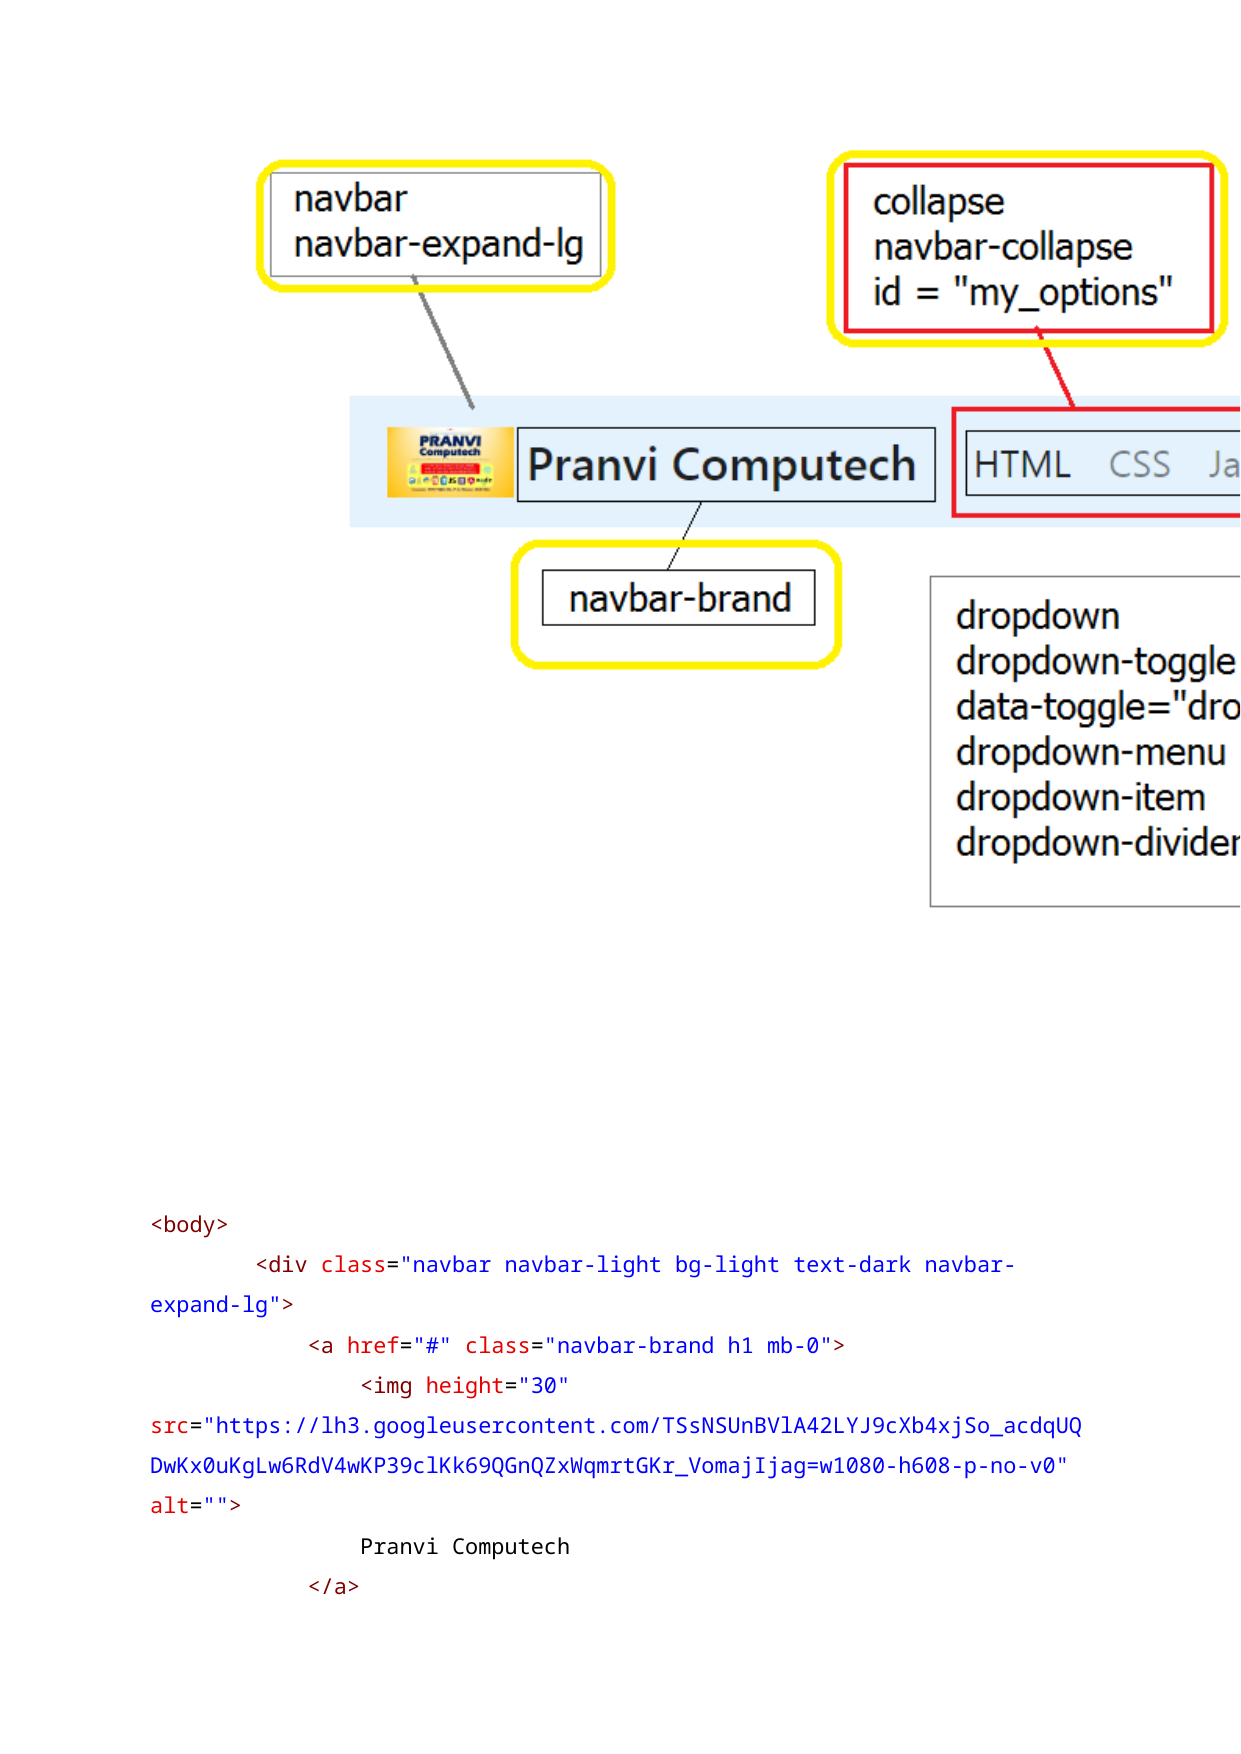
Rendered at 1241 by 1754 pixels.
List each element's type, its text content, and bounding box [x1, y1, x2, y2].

text <a href="#" class="navbar-brand h1 mb-0"> [150, 1330, 1090, 1359]
text <body> [150, 1209, 1090, 1239]
picture [150, 150, 1241, 1175]
text <div class="navbar navbar-light bg-light text-dark navbar-expand-lg"> [150, 1249, 1090, 1319]
text </a> [150, 1571, 1090, 1601]
text Pranvi Computech [150, 1531, 1090, 1561]
text <img height="30" src="https://lh3.googleusercontent.com/TSsNSUnBVlA42LYJ9cXb4xjSo_acdqUQDwKx0uKgLw6RdV4wKP39clKk69QGnQZxWqmrtGKr_VomajIjag=w1080-h608-p-no-v0" alt=""> [150, 1370, 1090, 1520]
